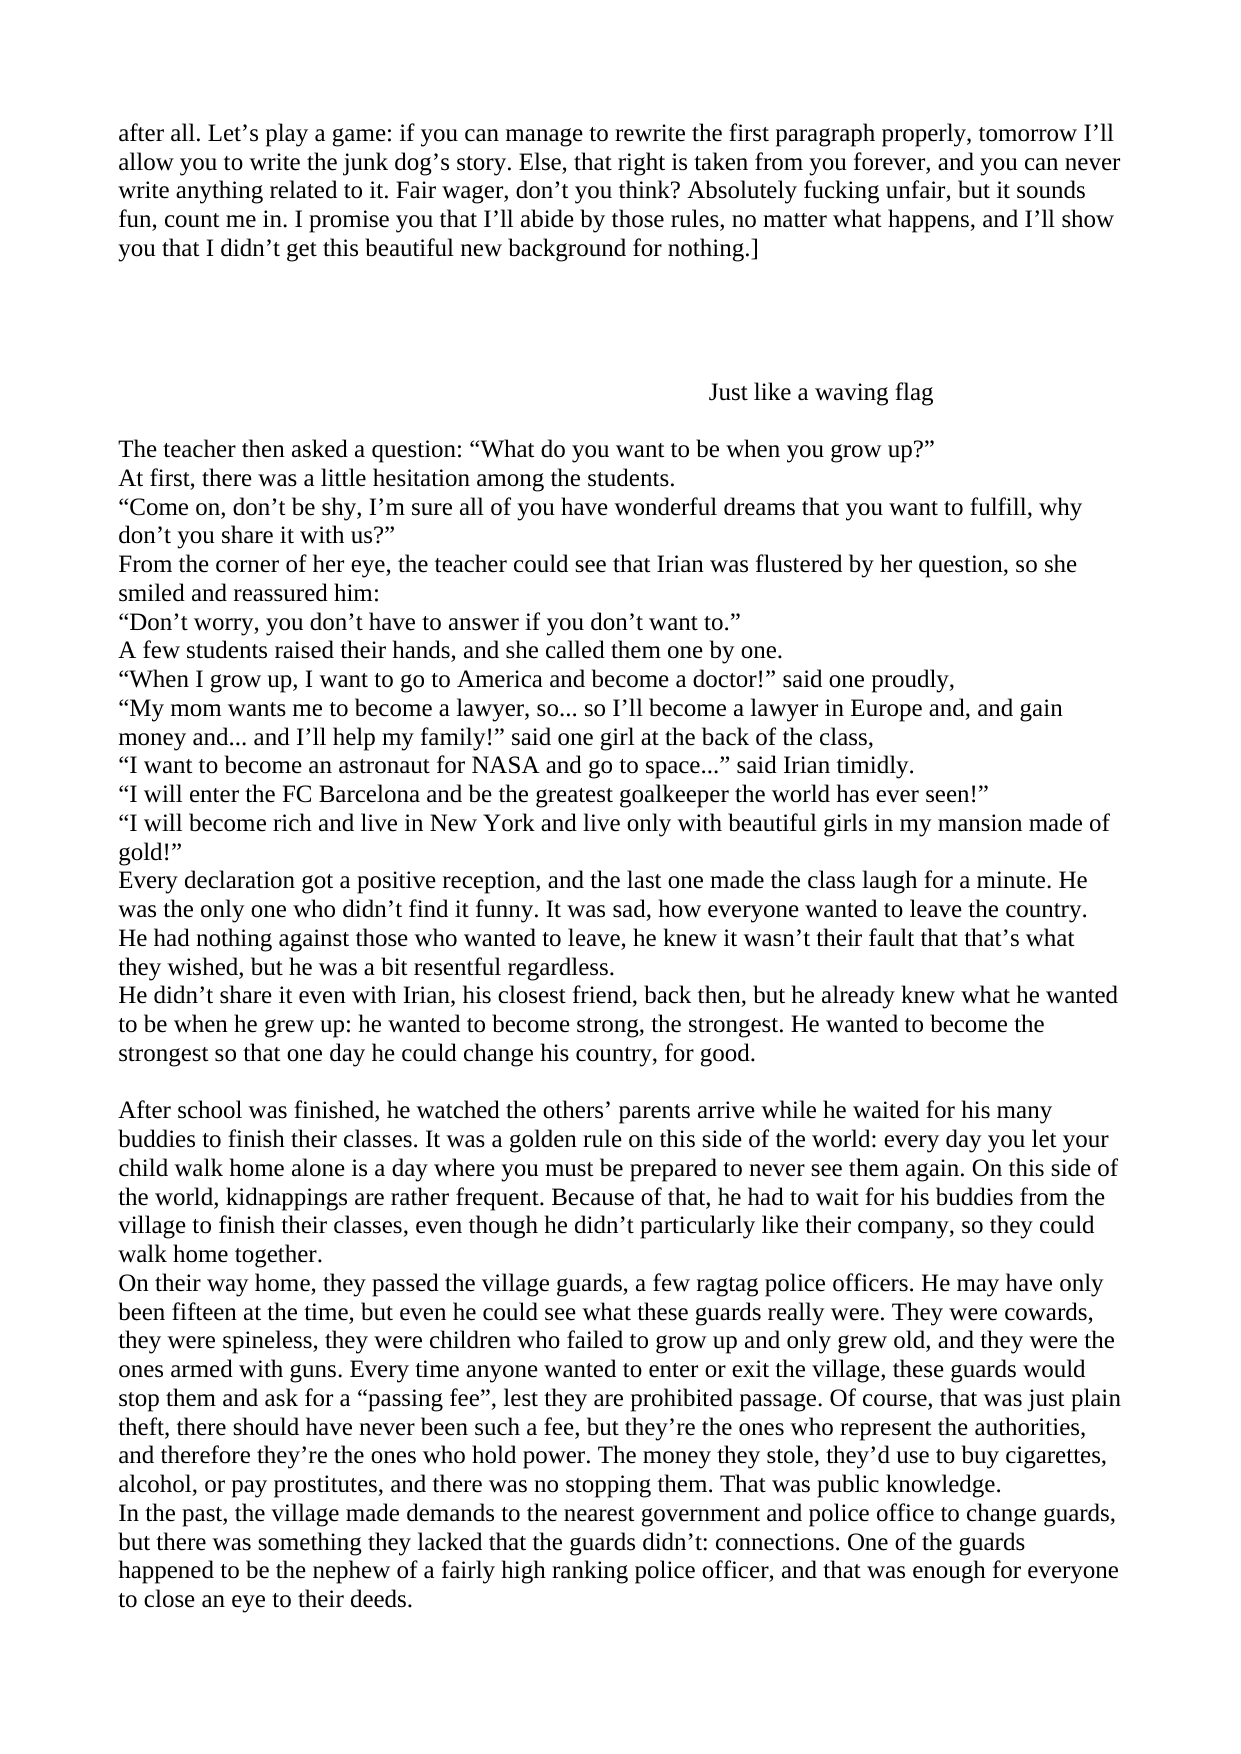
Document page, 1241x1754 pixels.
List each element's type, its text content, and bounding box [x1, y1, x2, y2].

text “I will enter the FC Barcelona and be the greatest goalkeeper the world has ever seen!” [118, 779, 1122, 808]
text At first, there was a little hesitation among the students. [118, 463, 1122, 492]
text Just like a waving flag [118, 377, 1122, 406]
text “My mom wants me to become a lawyer, so... so I’ll become a lawyer in Europe and, and gain money and... and I’ll help my family!” said one girl at the back of the class, [118, 693, 1122, 751]
text In the past, the village made demands to the nearest government and police office to change guards, but there was something they lacked that the guards didn’t: connections. One of the guards happened to be the nephew of a fairly high ranking police officer, and that was enough for everyone to close an eye to their deeds. [118, 1498, 1122, 1613]
text “I want to become an astronaut for NASA and go to space...” said Irian timidly. [118, 751, 1122, 779]
text “Don’t worry, you don’t have to answer if you don’t want to.” [118, 607, 1122, 636]
text Every declaration got a positive reception, and the last one made the class laugh for a minute. He was the only one who didn’t find it funny. It was sad, how everyone wanted to leave the country. He had nothing against those who wanted to leave, he knew it wasn’t their fault that that’s what they wished, but he was a bit resentful regardless. [118, 866, 1122, 981]
text “I will become rich and live in New York and live only with beautiful girls in my mansion made of gold!” [118, 808, 1122, 866]
text After school was finished, he watched the others’ parents arrive while he waited for his many buddies to finish their classes. It was a golden rule on this side of the world: every day you let your child walk home alone is a day where you must be prepared to never see them again. On this side of the world, kidnappings are rather frequent. Because of that, he had to wait for his buddies from the village to finish their classes, even though he didn’t particularly like their company, so they could walk home together. [118, 1096, 1122, 1268]
text after all. Let’s play a game: if you can manage to rewrite the first paragraph properly, tomorrow I’ll allow you to write the junk dog’s story. Else, that right is taken from you forever, and you can never write anything related to it. Fair wager, don’t you think? Absolutely fucking unfair, but it sounds fun, count me in. I promise you that I’ll abide by those rules, no matter what happens, and I’ll show you that I didn’t get this beautiful new background for nothing.] [118, 118, 1122, 262]
text From the corner of her eye, the teacher could see that Irian was flustered by her question, so she smiled and reassured him: [118, 549, 1122, 607]
text He didn’t share it even with Irian, his closest friend, back then, but he already knew what he wanted to be when he grew up: he wanted to become strong, the strongest. He wanted to become the strongest so that one day he could change his country, for good. [118, 981, 1122, 1067]
text The teacher then asked a question: “What do you want to be when you grow up?” [118, 434, 1122, 463]
text A few students raised their hands, and she called them one by one. [118, 636, 1122, 664]
text On their way home, they passed the village guards, a few ragtag police officers. He may have only been fifteen at the time, but even he could see what these guards really were. They were cowards, they were spineless, they were children who failed to grow up and only grew old, and they were the ones armed with guns. Every time anyone wanted to enter or exit the village, these guards would stop them and ask for a “passing fee”, lest they are prohibited passage. Of course, that was just plain theft, there should have never been such a fee, but they’re the ones who represent the authorities, and therefore they’re the ones who hold power. The money they stole, they’d use to buy cigarettes, alcohol, or pay prostitutes, and there was no stopping them. That was public knowledge. [118, 1268, 1122, 1498]
text “When I grow up, I want to go to America and become a doctor!” said one proudly, [118, 664, 1122, 693]
text “Come on, don’t be shy, I’m sure all of you have wonderful dreams that you want to fulfill, why don’t you share it with us?” [118, 492, 1122, 549]
